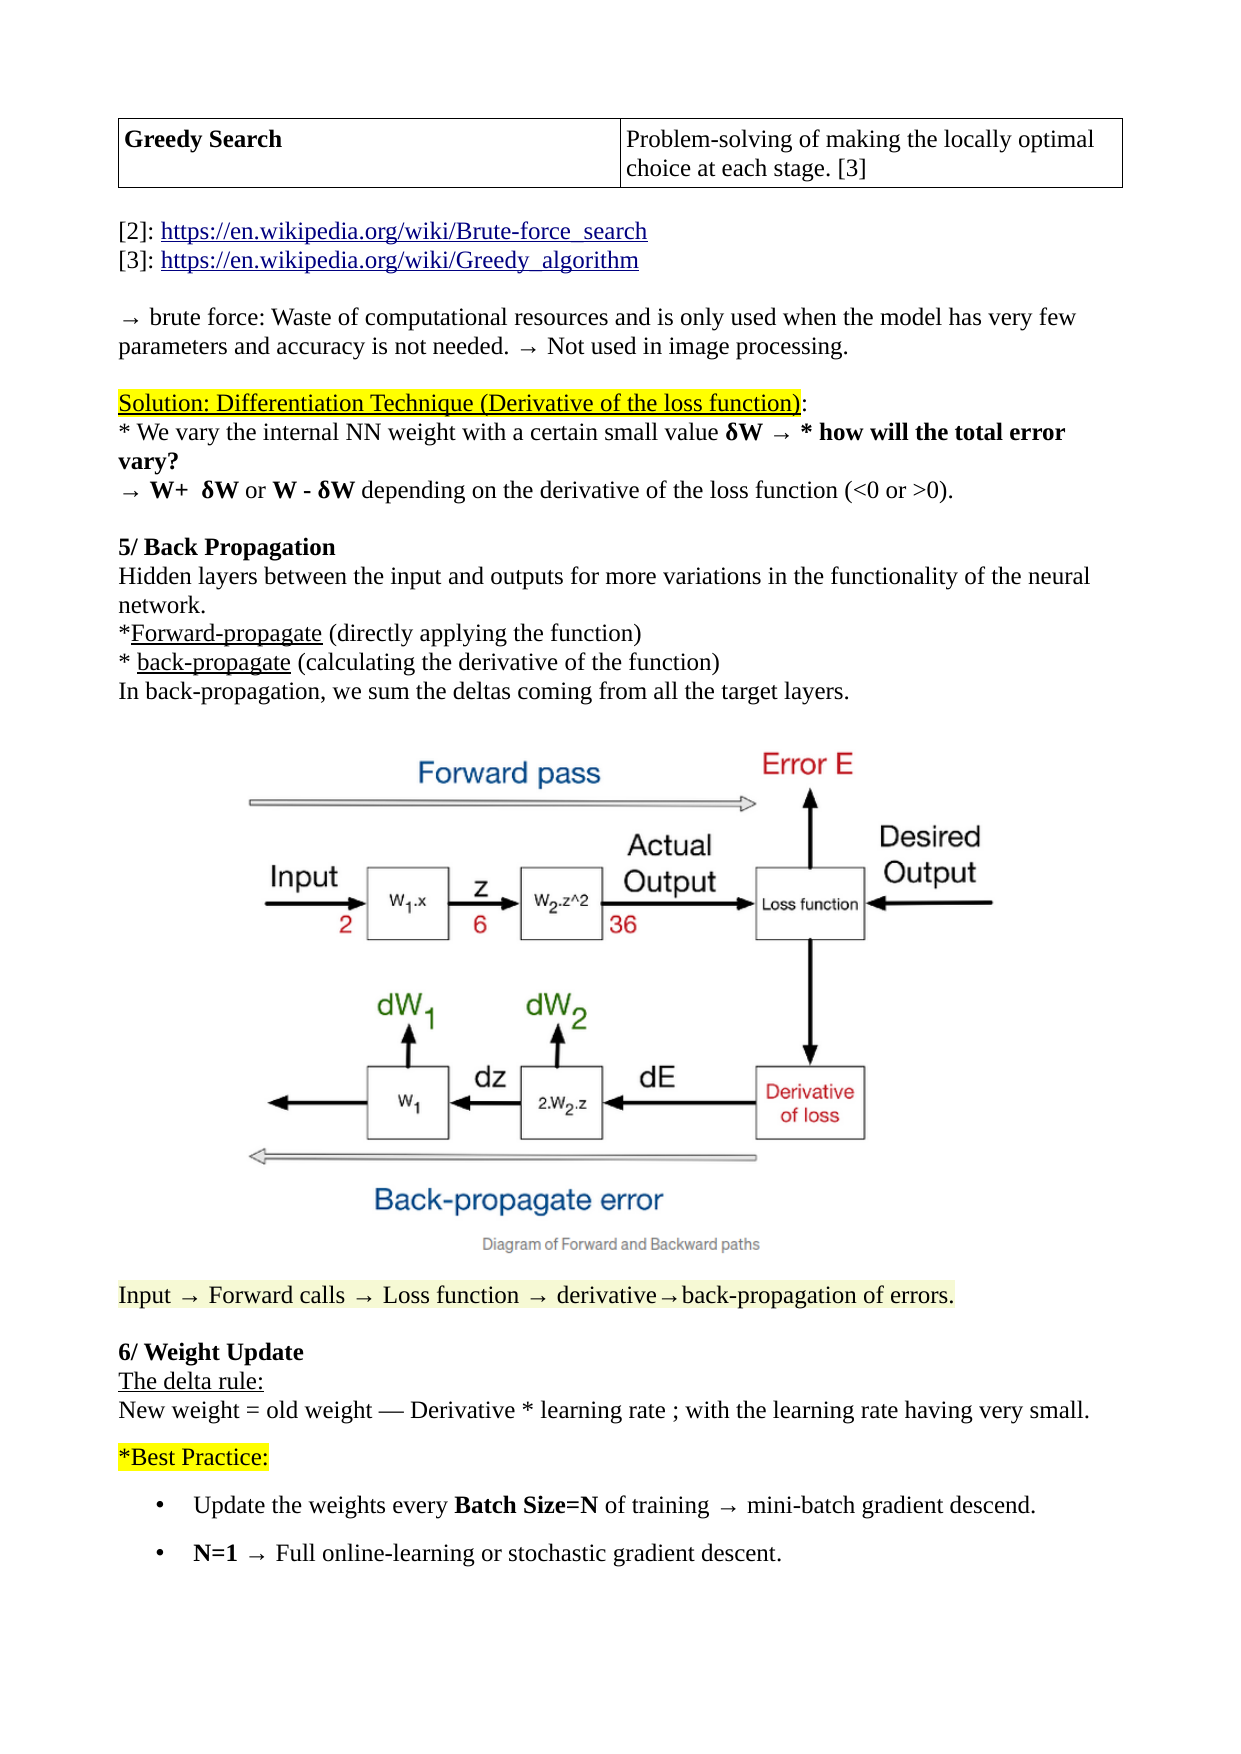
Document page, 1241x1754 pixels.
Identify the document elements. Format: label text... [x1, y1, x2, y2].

text The delta rule: [118, 1366, 1122, 1395]
text [3]: https://en.wikipedia.org/wiki/Greedy_algorithm [118, 245, 1122, 273]
text → W+ δW or W - δW depending on the derivative of the loss function (<0 or >0). [118, 475, 1122, 503]
text Input → Forward calls → Loss function → derivative→back-propagation of errors. [118, 1280, 1122, 1308]
text *Forward-propagate (directly applying the function) [118, 618, 1122, 647]
text 5/ Back Propagation [118, 532, 1122, 561]
list Update the weights every Batch Size=N of training → mini-batch gradient descend. [156, 1490, 1122, 1519]
text New weight = old weight — Derivative * learning rate ; with the learning rate having very small. [118, 1395, 1122, 1423]
text Hidden layers between the input and outputs for more variations in the functionality of the neural network. [118, 561, 1122, 618]
list N=1 → Full online-learning or stochastic gradient descent. [156, 1538, 1122, 1566]
text In back-propagation, we sum the deltas coming from all the target layers. [118, 676, 1122, 705]
table_cell Greedy Search [119, 119, 620, 187]
picture [229, 733, 1011, 1262]
text → brute force: Waste of computational resources and is only used when the model has very few parameters and accuracy is not needed. → Not used in image processing. [118, 302, 1122, 360]
text [2]: https://en.wikipedia.org/wiki/Brute-force_search [118, 216, 1122, 245]
text * We vary the internal NN weight with a certain small value δW → * how will the total error vary? [118, 417, 1122, 475]
text * back-propagate (calculating the derivative of the function) [118, 647, 1122, 676]
text 6/ Weight Update [118, 1337, 1122, 1366]
text Solution: Differentiation Technique (Derivative of the loss function): [118, 388, 1122, 417]
table_cell Problem-solving of making the locally optimal choice at each stage. [3] [621, 119, 1122, 187]
text *Best Practice: [118, 1442, 1122, 1471]
